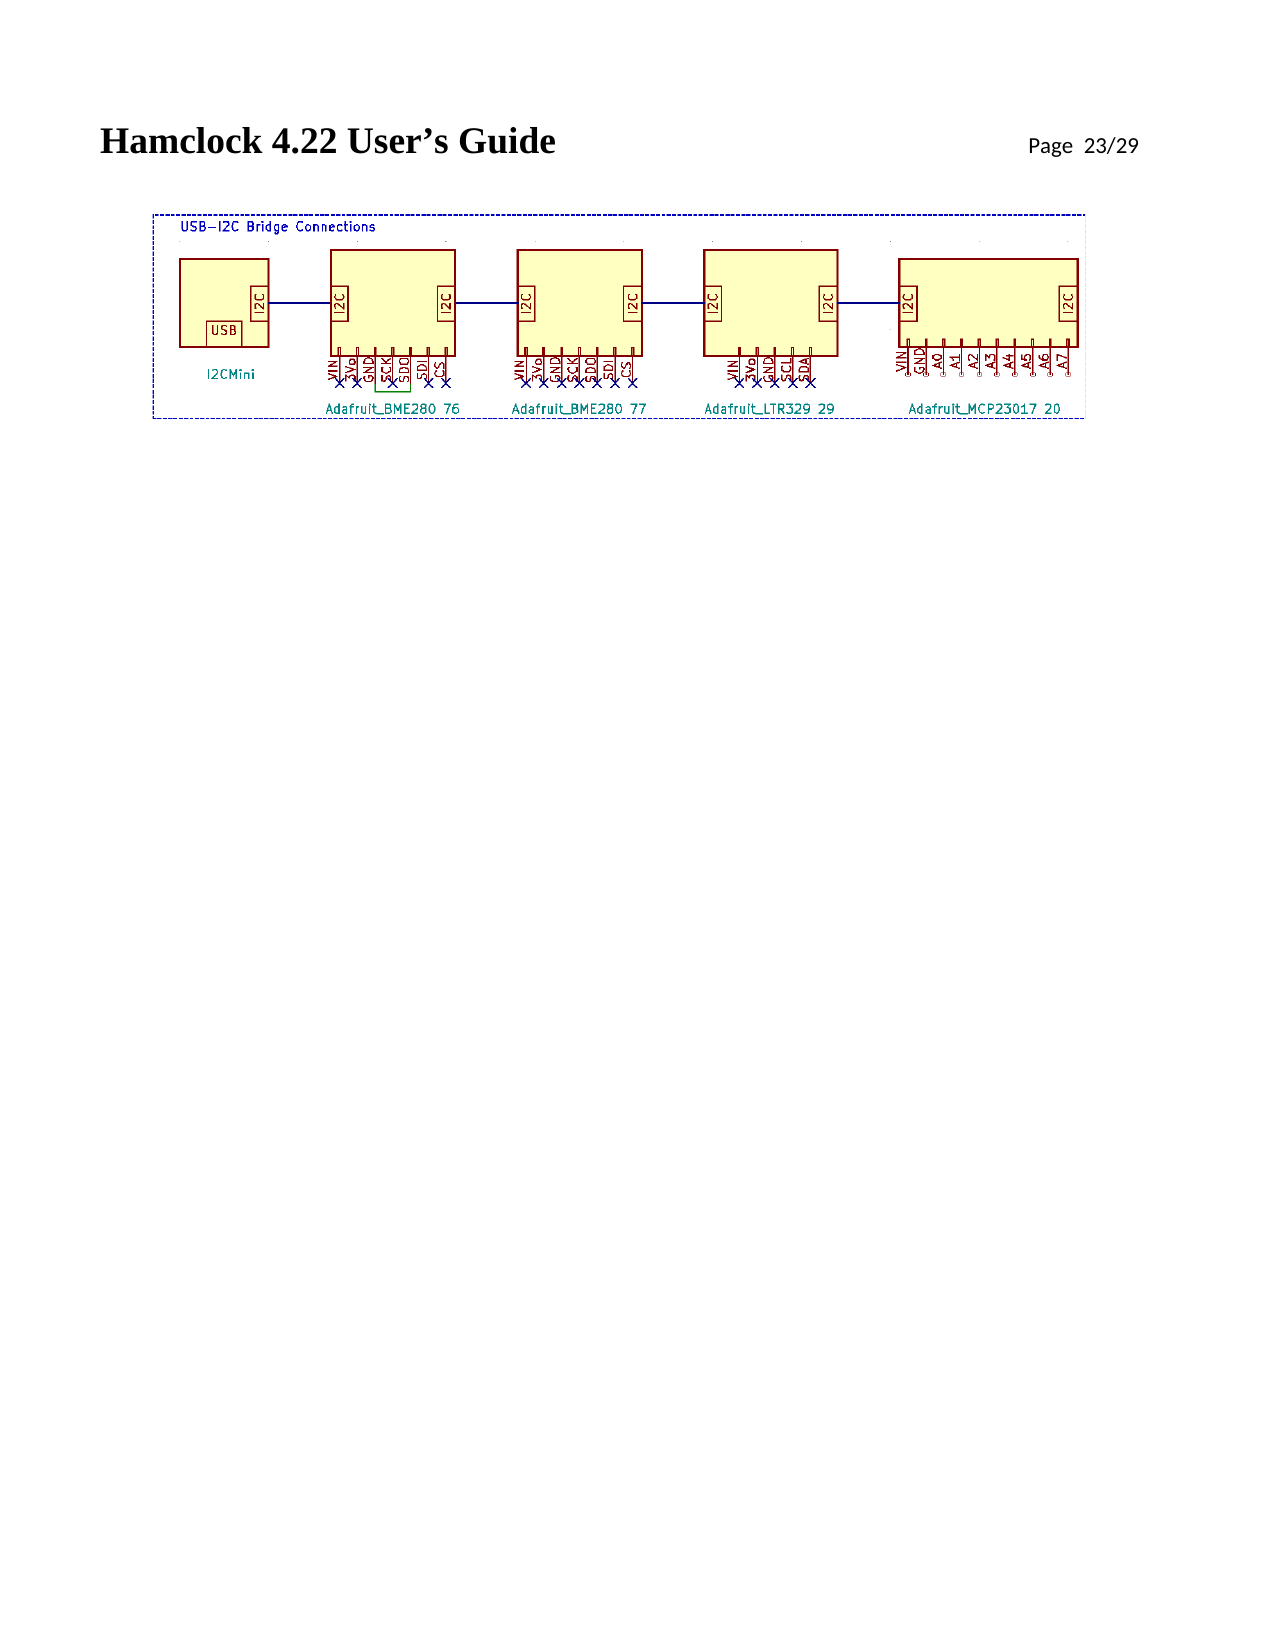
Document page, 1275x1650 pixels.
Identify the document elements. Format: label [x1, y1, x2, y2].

picture [152, 214, 1086, 419]
